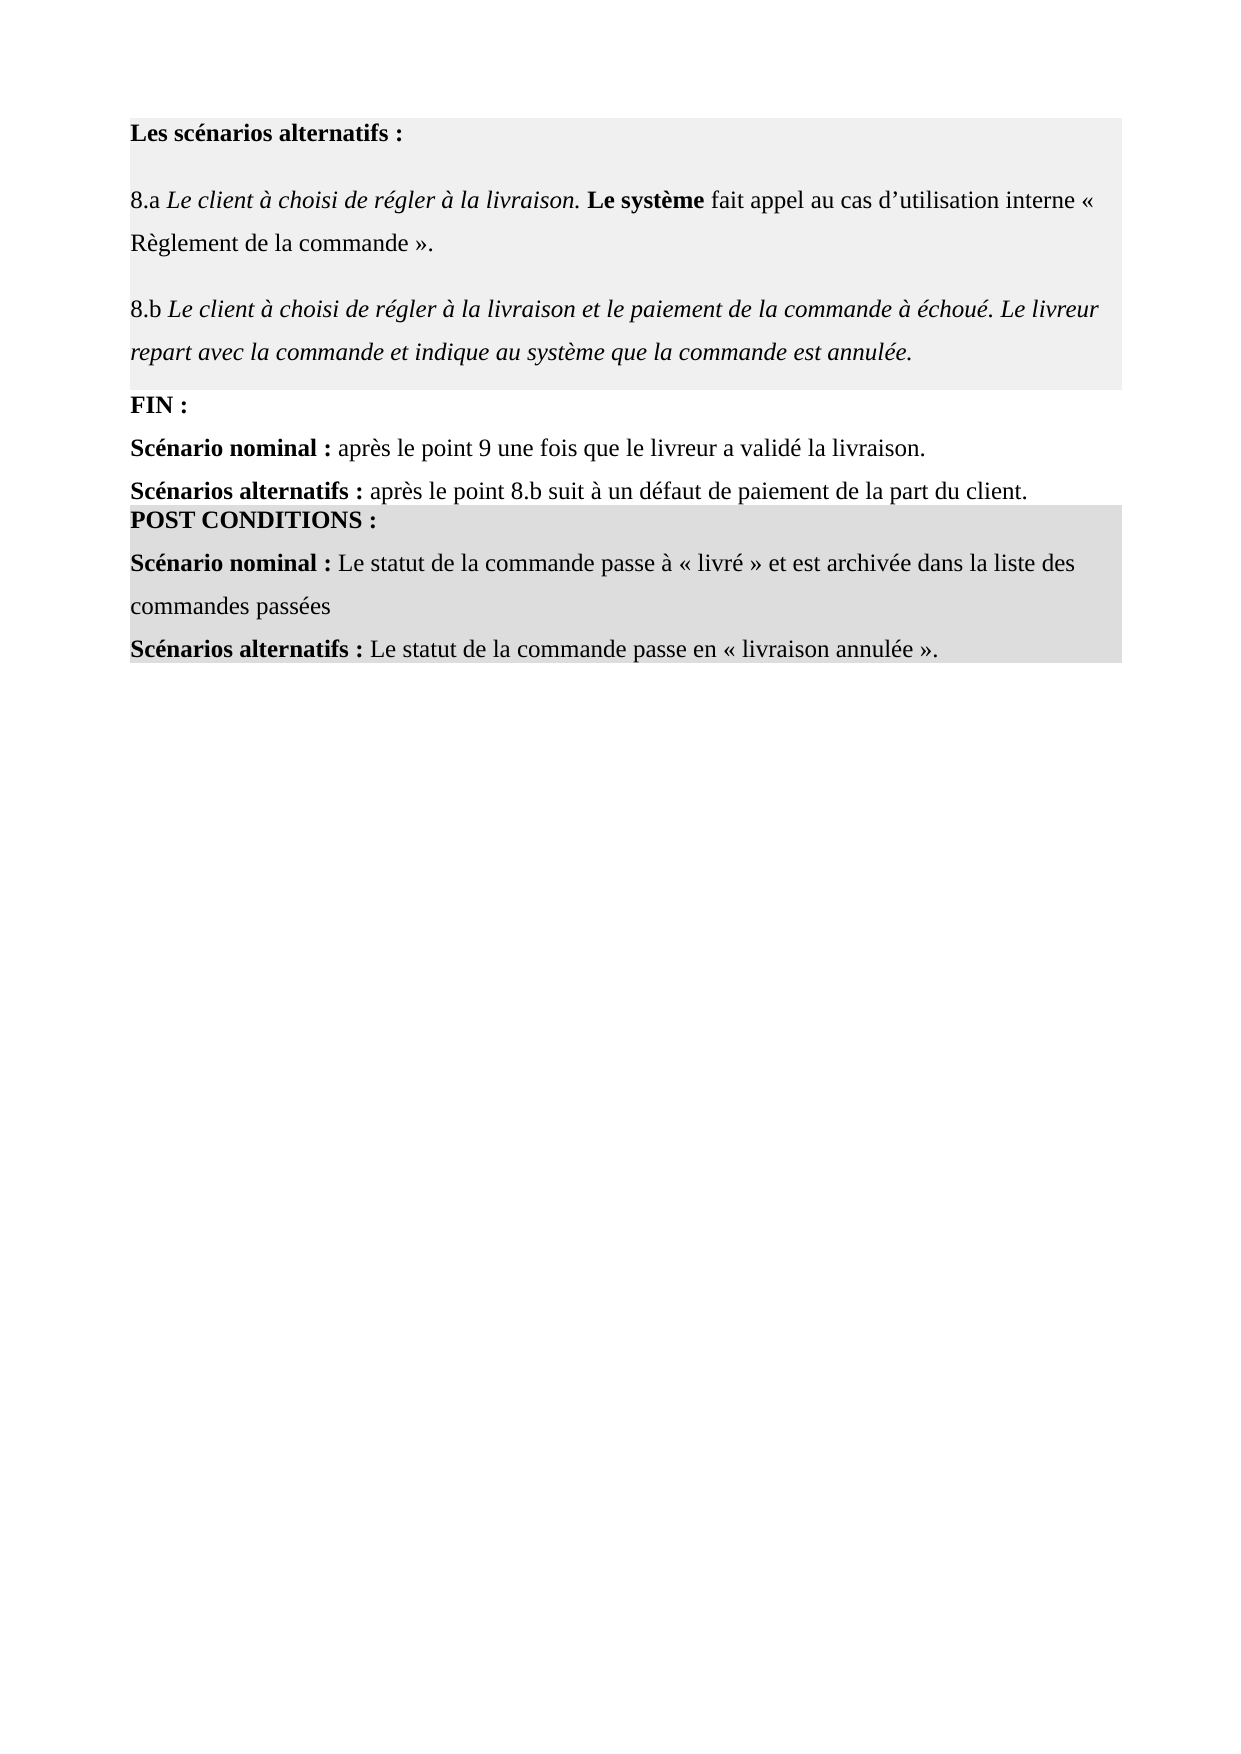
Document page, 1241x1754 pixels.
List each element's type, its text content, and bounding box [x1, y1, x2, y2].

table_cell FIN : Scénario nominal : après le point 9 une fois que le livreur a validé la livraison. Scénarios alternatifs : après le point 8.b suit à un défaut de paiement de la part du client. [130, 390, 1122, 505]
table_cell POST CONDITIONS : Scénario nominal : Le statut de la commande passe à « livré » et est archivée dans la liste des commandes passées Scénarios alternatifs : Le statut de la commande passe en « livraison annulée ». [130, 505, 1122, 663]
table_cell Les scénarios alternatifs : 8.a Le client à choisi de régler à la livraison. Le système fait appel au cas d’utilisation interne « Règlement de la commande ». 8.b Le client à choisi de régler à la livraison et le paiement de la commande à échoué. Le livreur repart avec la commande et indique au système que la commande est annulée. [130, 118, 1122, 390]
